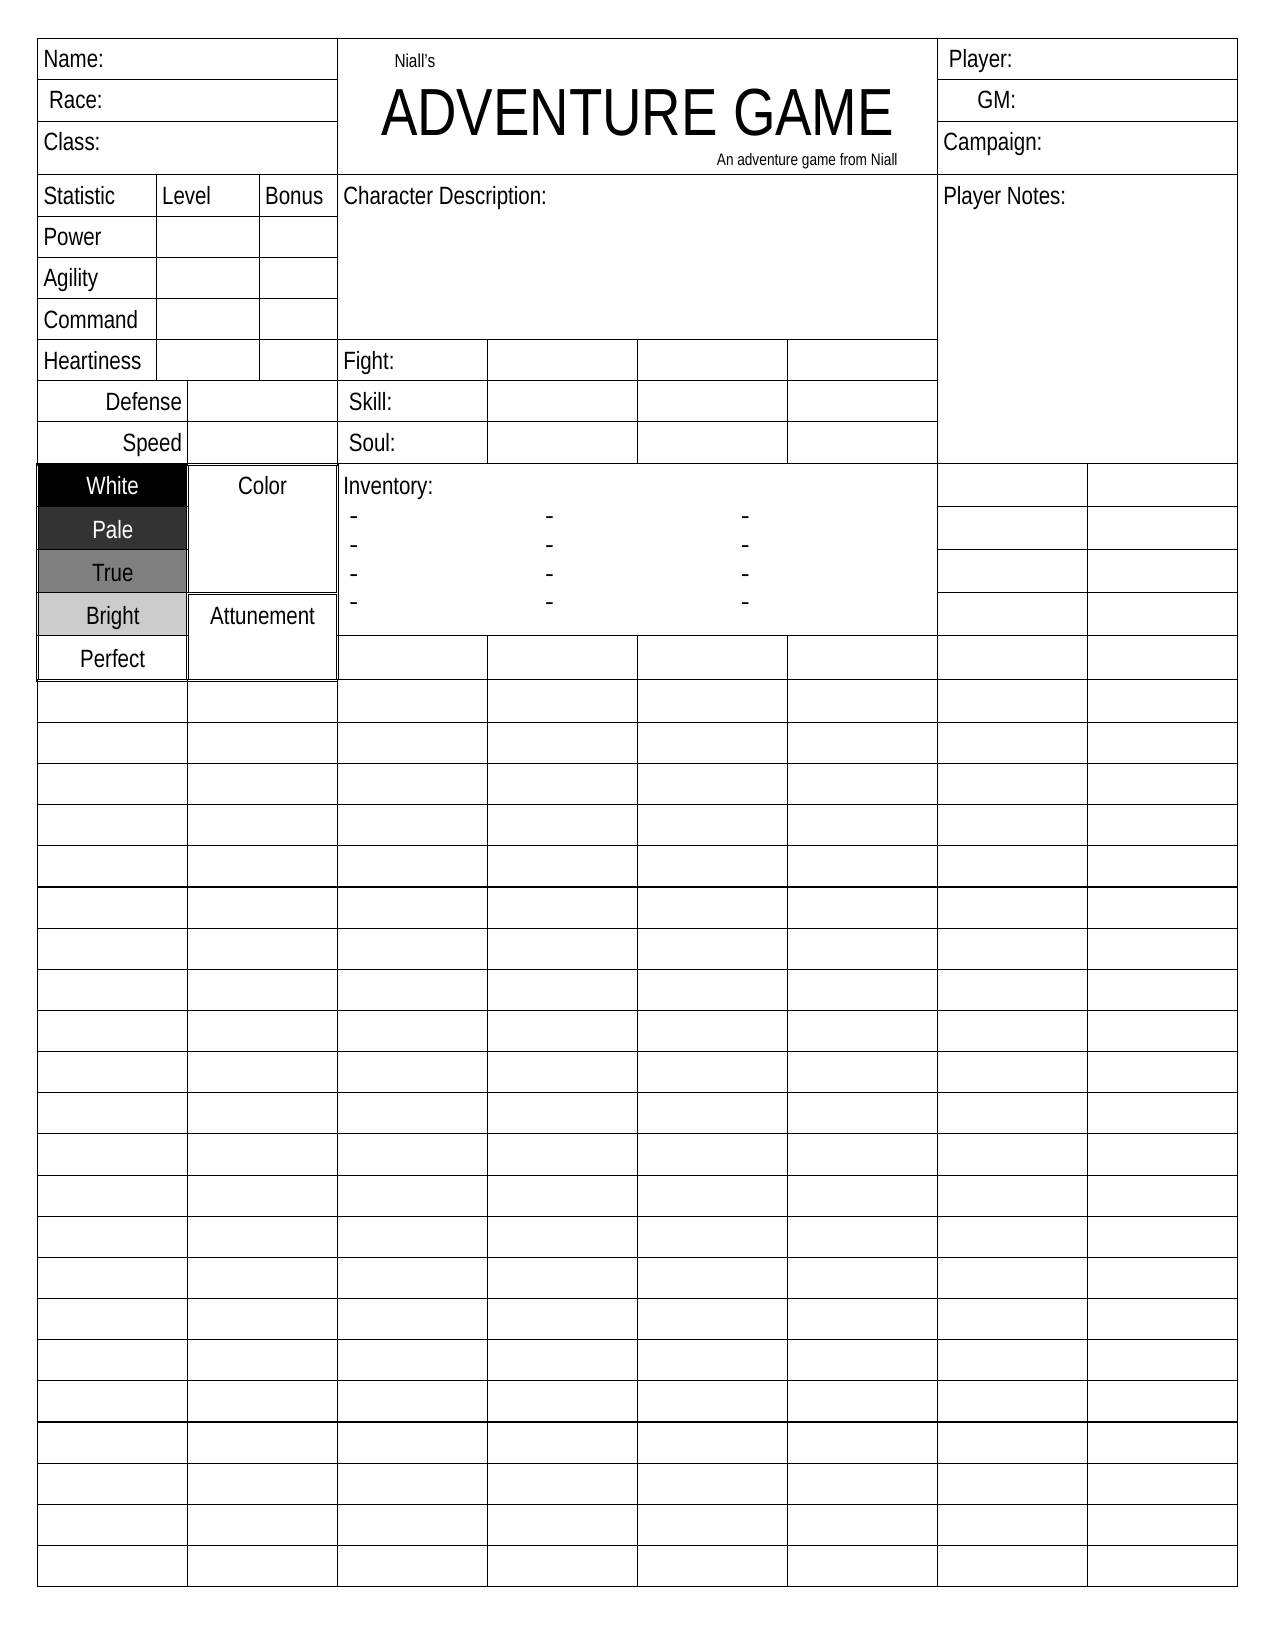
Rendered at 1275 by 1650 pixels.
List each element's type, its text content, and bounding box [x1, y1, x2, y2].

table_cell [638, 340, 787, 380]
table_cell [488, 929, 637, 969]
table_cell [188, 1258, 337, 1298]
table_cell [338, 1011, 487, 1051]
table_cell [488, 1258, 637, 1298]
table_cell Bright [39, 593, 186, 635]
table_cell White [39, 466, 186, 506]
table_cell [157, 258, 259, 298]
table_cell [38, 723, 187, 763]
table_cell [938, 1217, 1087, 1257]
table_cell [38, 1464, 187, 1504]
table_cell [788, 1505, 937, 1545]
table_cell [188, 1217, 337, 1257]
table_cell Player Notes: [938, 175, 1237, 462]
table_cell Pale [39, 507, 186, 549]
table_cell [338, 1134, 487, 1174]
table_cell [938, 846, 1087, 886]
table_cell [788, 929, 937, 969]
table_cell Bonus [260, 175, 337, 216]
table_cell [38, 1011, 187, 1051]
table_cell [638, 1381, 787, 1421]
table_header Name: [38, 39, 337, 79]
table_cell [938, 550, 1087, 592]
table_cell [938, 1299, 1087, 1339]
table_cell [788, 680, 937, 722]
table_cell [1088, 680, 1237, 722]
table_cell [638, 764, 787, 804]
table_cell Fight: [338, 340, 487, 380]
table_cell [1088, 723, 1237, 763]
table_cell [638, 422, 787, 462]
table_cell [638, 1011, 787, 1051]
table_cell [938, 1381, 1087, 1421]
table_cell [488, 764, 637, 804]
table_cell [38, 764, 187, 804]
table_cell [788, 1464, 937, 1504]
table_cell [188, 846, 337, 886]
table_cell [38, 1381, 187, 1421]
table_cell [38, 888, 187, 928]
table_cell [1088, 464, 1237, 506]
table_cell [1088, 1052, 1237, 1092]
table_cell [788, 1093, 937, 1133]
table_cell [188, 929, 337, 969]
table_cell [1088, 1464, 1237, 1504]
table_cell [488, 1176, 637, 1216]
table_cell [938, 1258, 1087, 1298]
table_cell [638, 1464, 787, 1504]
table_cell [38, 1340, 187, 1380]
table_cell [788, 1176, 937, 1216]
table_cell [38, 1176, 187, 1216]
table_cell [488, 1011, 637, 1051]
table_cell [188, 1134, 337, 1174]
table_cell [638, 1340, 787, 1380]
table_cell [938, 1340, 1087, 1380]
table_cell [157, 340, 259, 380]
table_cell [188, 1093, 337, 1133]
table_cell [638, 929, 787, 969]
table_cell [1088, 846, 1237, 886]
table_cell [488, 1546, 637, 1586]
table_cell [788, 723, 937, 763]
table_cell Command [38, 299, 156, 339]
table_cell [188, 1052, 337, 1092]
table_cell [188, 1423, 337, 1462]
table_cell [788, 846, 937, 886]
table_cell [1088, 1258, 1237, 1298]
table_cell Skill: [338, 381, 487, 421]
table_cell [38, 1505, 187, 1545]
table_cell [938, 888, 1087, 928]
table_cell [638, 1176, 787, 1216]
table_cell [638, 680, 787, 722]
table_cell [338, 1052, 487, 1092]
table_cell [1088, 550, 1237, 592]
table_cell [938, 1011, 1087, 1051]
table_cell [338, 1258, 487, 1298]
table_cell Power [38, 217, 156, 257]
table_cell [938, 764, 1087, 804]
table_cell [338, 1546, 487, 1586]
table_cell [938, 1505, 1087, 1545]
table_cell [938, 723, 1087, 763]
table_cell [338, 846, 487, 886]
table_cell [1088, 1011, 1237, 1051]
table_cell [1088, 593, 1237, 635]
table_cell [1088, 1093, 1237, 1133]
table_cell [188, 1011, 337, 1051]
table_cell [338, 1381, 487, 1421]
table_cell [1088, 1134, 1237, 1174]
table_cell [38, 1217, 187, 1257]
table_cell [788, 1217, 937, 1257]
table_cell [638, 1299, 787, 1339]
table_cell [488, 1381, 637, 1421]
table_cell [788, 970, 937, 1010]
table_cell [788, 381, 937, 421]
table_cell Heartiness [38, 340, 156, 380]
table_cell [338, 723, 487, 763]
table_cell [338, 1505, 487, 1545]
table_cell [338, 1093, 487, 1133]
table_cell [938, 1093, 1087, 1133]
table_cell [788, 764, 937, 804]
table_cell [638, 888, 787, 928]
table_cell [788, 805, 937, 845]
table_cell [338, 970, 487, 1010]
table_cell [1088, 888, 1237, 928]
table_cell [488, 1340, 637, 1380]
table_cell [38, 1258, 187, 1298]
table_cell Level [157, 175, 259, 216]
table_cell [1088, 1505, 1237, 1545]
table_cell [638, 1093, 787, 1133]
table_cell [788, 1340, 937, 1380]
table_cell [638, 1134, 787, 1174]
table_cell [1088, 1381, 1237, 1421]
table_cell Defense [38, 381, 187, 421]
table_cell [488, 970, 637, 1010]
table_header Niall’s ADVENTURE GAME An adventure game from Niall [338, 39, 937, 174]
table_cell [338, 680, 487, 722]
table_cell [188, 1299, 337, 1339]
table_cell [188, 1340, 337, 1380]
table_cell [938, 970, 1087, 1010]
table_cell [638, 1052, 787, 1092]
table_cell [938, 1134, 1087, 1174]
table_cell [188, 723, 337, 763]
table_cell Race: [38, 80, 337, 121]
table_cell [938, 1052, 1087, 1092]
table_cell [638, 846, 787, 886]
table_cell [1088, 805, 1237, 845]
table_cell [38, 1134, 187, 1174]
table_cell Speed [38, 422, 187, 462]
table_cell [938, 680, 1087, 722]
table_cell [38, 929, 187, 969]
table_cell [188, 1381, 337, 1421]
table_cell [1088, 929, 1237, 969]
table_cell [488, 636, 637, 679]
table_cell [260, 299, 337, 339]
table_cell [157, 217, 259, 257]
table_cell [338, 929, 487, 969]
table_cell Color [189, 466, 336, 592]
table_cell [488, 805, 637, 845]
table_cell [788, 888, 937, 928]
table_cell [38, 1052, 187, 1092]
table_cell [638, 1217, 787, 1257]
table_cell [1088, 1176, 1237, 1216]
table_cell [788, 1546, 937, 1586]
table_cell [188, 805, 337, 845]
table_cell [1088, 1217, 1237, 1257]
table_cell Perfect [39, 636, 186, 679]
table_cell [638, 970, 787, 1010]
table_cell [938, 1423, 1087, 1462]
table_cell [488, 846, 637, 886]
table_cell [788, 636, 937, 679]
table_cell [938, 507, 1087, 549]
table_cell [338, 1217, 487, 1257]
table_cell [938, 464, 1087, 506]
table_cell [38, 1546, 187, 1586]
table_cell [38, 1299, 187, 1339]
table_cell Class: [38, 122, 337, 174]
table_cell [38, 682, 187, 722]
table_cell Character Description: [338, 175, 937, 339]
table_cell [788, 1258, 937, 1298]
table_cell [38, 1093, 187, 1133]
table_cell [38, 846, 187, 886]
table_header Player: [938, 39, 1237, 79]
table_cell [260, 258, 337, 298]
table_cell [638, 1423, 787, 1462]
table_cell [1088, 764, 1237, 804]
table_cell True [39, 550, 186, 592]
table_cell Agility [38, 258, 156, 298]
table_cell [1088, 1423, 1237, 1462]
table_cell [788, 1423, 937, 1462]
table_cell [938, 1464, 1087, 1504]
table_cell [488, 888, 637, 928]
table_cell [157, 299, 259, 339]
table_cell [638, 1258, 787, 1298]
table_cell [788, 1011, 937, 1051]
table_cell [488, 680, 637, 722]
table_cell [1088, 507, 1237, 549]
table_cell [788, 1134, 937, 1174]
table_cell [788, 340, 937, 380]
table_cell [338, 805, 487, 845]
table_cell Statistic [38, 175, 156, 216]
table_cell [488, 1134, 637, 1174]
table_cell [338, 1176, 487, 1216]
table_cell [188, 1176, 337, 1216]
table_cell [188, 764, 337, 804]
table_cell [38, 805, 187, 845]
table_cell [260, 340, 337, 380]
table_cell [338, 764, 487, 804]
table_cell [1088, 970, 1237, 1010]
table_cell [1088, 1340, 1237, 1380]
table_cell [188, 1464, 337, 1504]
table_cell [488, 1505, 637, 1545]
table_cell [188, 1546, 337, 1586]
table_cell [938, 929, 1087, 969]
table_cell [188, 422, 337, 462]
table_cell [188, 682, 337, 722]
table_cell [488, 422, 637, 462]
table_cell [788, 1052, 937, 1092]
table_cell Soul: [338, 422, 487, 462]
table_cell [938, 805, 1087, 845]
table_cell [638, 1546, 787, 1586]
table_cell [188, 888, 337, 928]
table_cell [339, 636, 487, 679]
table_cell [938, 1176, 1087, 1216]
table_cell Inventory: - - - - - - - - - - - - [339, 464, 937, 635]
table_cell [488, 340, 637, 380]
table_cell [488, 1052, 637, 1092]
table_cell [188, 1505, 337, 1545]
table_cell [788, 1299, 937, 1339]
table_cell [938, 636, 1087, 679]
table_cell Campaign: [938, 122, 1237, 174]
table_cell [188, 381, 337, 421]
table_cell [488, 1093, 637, 1133]
table_cell [1088, 636, 1237, 679]
table_cell [1088, 1299, 1237, 1339]
table_cell [788, 1381, 937, 1421]
table_cell Attunement [189, 595, 336, 679]
table_cell [188, 970, 337, 1010]
table_cell [638, 381, 787, 421]
table_cell [638, 805, 787, 845]
table_cell [38, 970, 187, 1010]
table_cell [338, 1423, 487, 1462]
table_cell [938, 593, 1087, 635]
table_cell [488, 381, 637, 421]
table_cell [788, 422, 937, 462]
table_cell [488, 1217, 637, 1257]
table_cell [260, 217, 337, 257]
table_cell [1088, 1546, 1237, 1586]
table_cell [488, 1299, 637, 1339]
table_cell [488, 1423, 637, 1462]
table_cell [638, 636, 787, 679]
table_cell [488, 723, 637, 763]
table_cell [638, 723, 787, 763]
table_cell [38, 1423, 187, 1462]
table_cell GM: [938, 80, 1237, 121]
table_cell [338, 1464, 487, 1504]
table_cell [638, 1505, 787, 1545]
table_cell [338, 1340, 487, 1380]
table_cell [338, 888, 487, 928]
table_cell [938, 1546, 1087, 1586]
table_cell [488, 1464, 637, 1504]
table_cell [338, 1299, 487, 1339]
